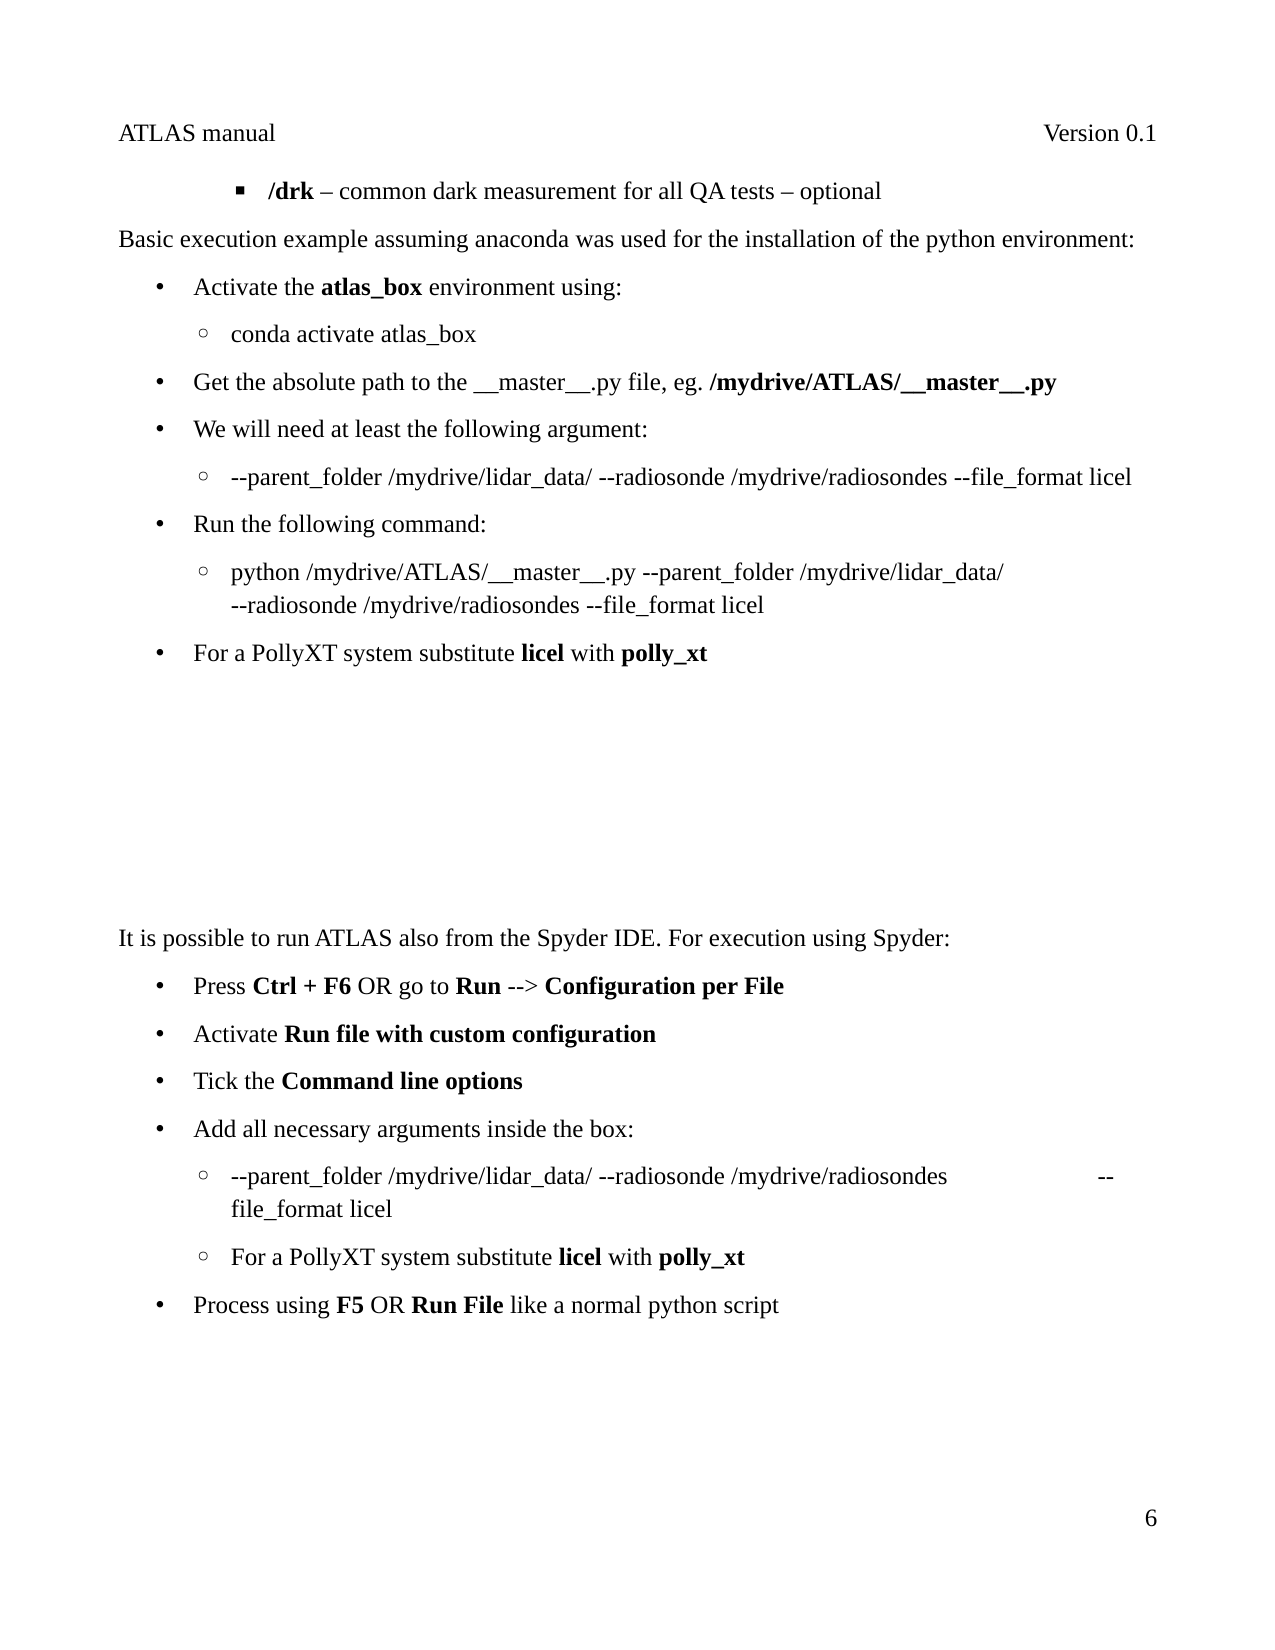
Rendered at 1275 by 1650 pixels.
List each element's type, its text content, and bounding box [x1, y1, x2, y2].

list Activate the atlas_box environment using: [156, 272, 1157, 300]
list Add all necessary arguments inside the box: [156, 1114, 1157, 1143]
list For a PollyXT system substitute licel with polly_xt [193, 1242, 1157, 1271]
list /drk – common dark measurement for all QA tests – optional [231, 176, 1157, 205]
list Activate Run file with custom configuration [156, 1019, 1157, 1047]
list We will need at least the following argument: [156, 414, 1157, 443]
list Get the absolute path to the __master__.py file, eg. /mydrive/ATLAS/__master__.py [156, 367, 1157, 396]
list Process using F5 OR Run File like a normal python script [156, 1290, 1157, 1318]
list Tick the Command line options [156, 1066, 1157, 1095]
list Run the following command: [156, 509, 1157, 538]
text It is possible to run ATLAS also from the Spyder IDE. For execution using Spyder: [118, 923, 1157, 952]
list --parent_folder /mydrive/lidar_data/ --radiosonde /mydrive/radiosondes --file_format licel [193, 1161, 1157, 1223]
text Basic execution example assuming anaconda was used for the installation of the python environment: [118, 224, 1157, 253]
list conda activate atlas_box [193, 319, 1157, 348]
list For a PollyXT system substitute licel with polly_xt [156, 638, 1157, 667]
list Press Ctrl + F6 OR go to Run --> Configuration per File [156, 971, 1157, 1000]
list python /mydrive/ATLAS/__master__.py --parent_folder /mydrive/lidar_data/ --radiosonde /mydrive/radiosondes --file_format licel [193, 557, 1157, 619]
list --parent_folder /mydrive/lidar_data/ --radiosonde /mydrive/radiosondes --file_format licel [193, 462, 1157, 491]
